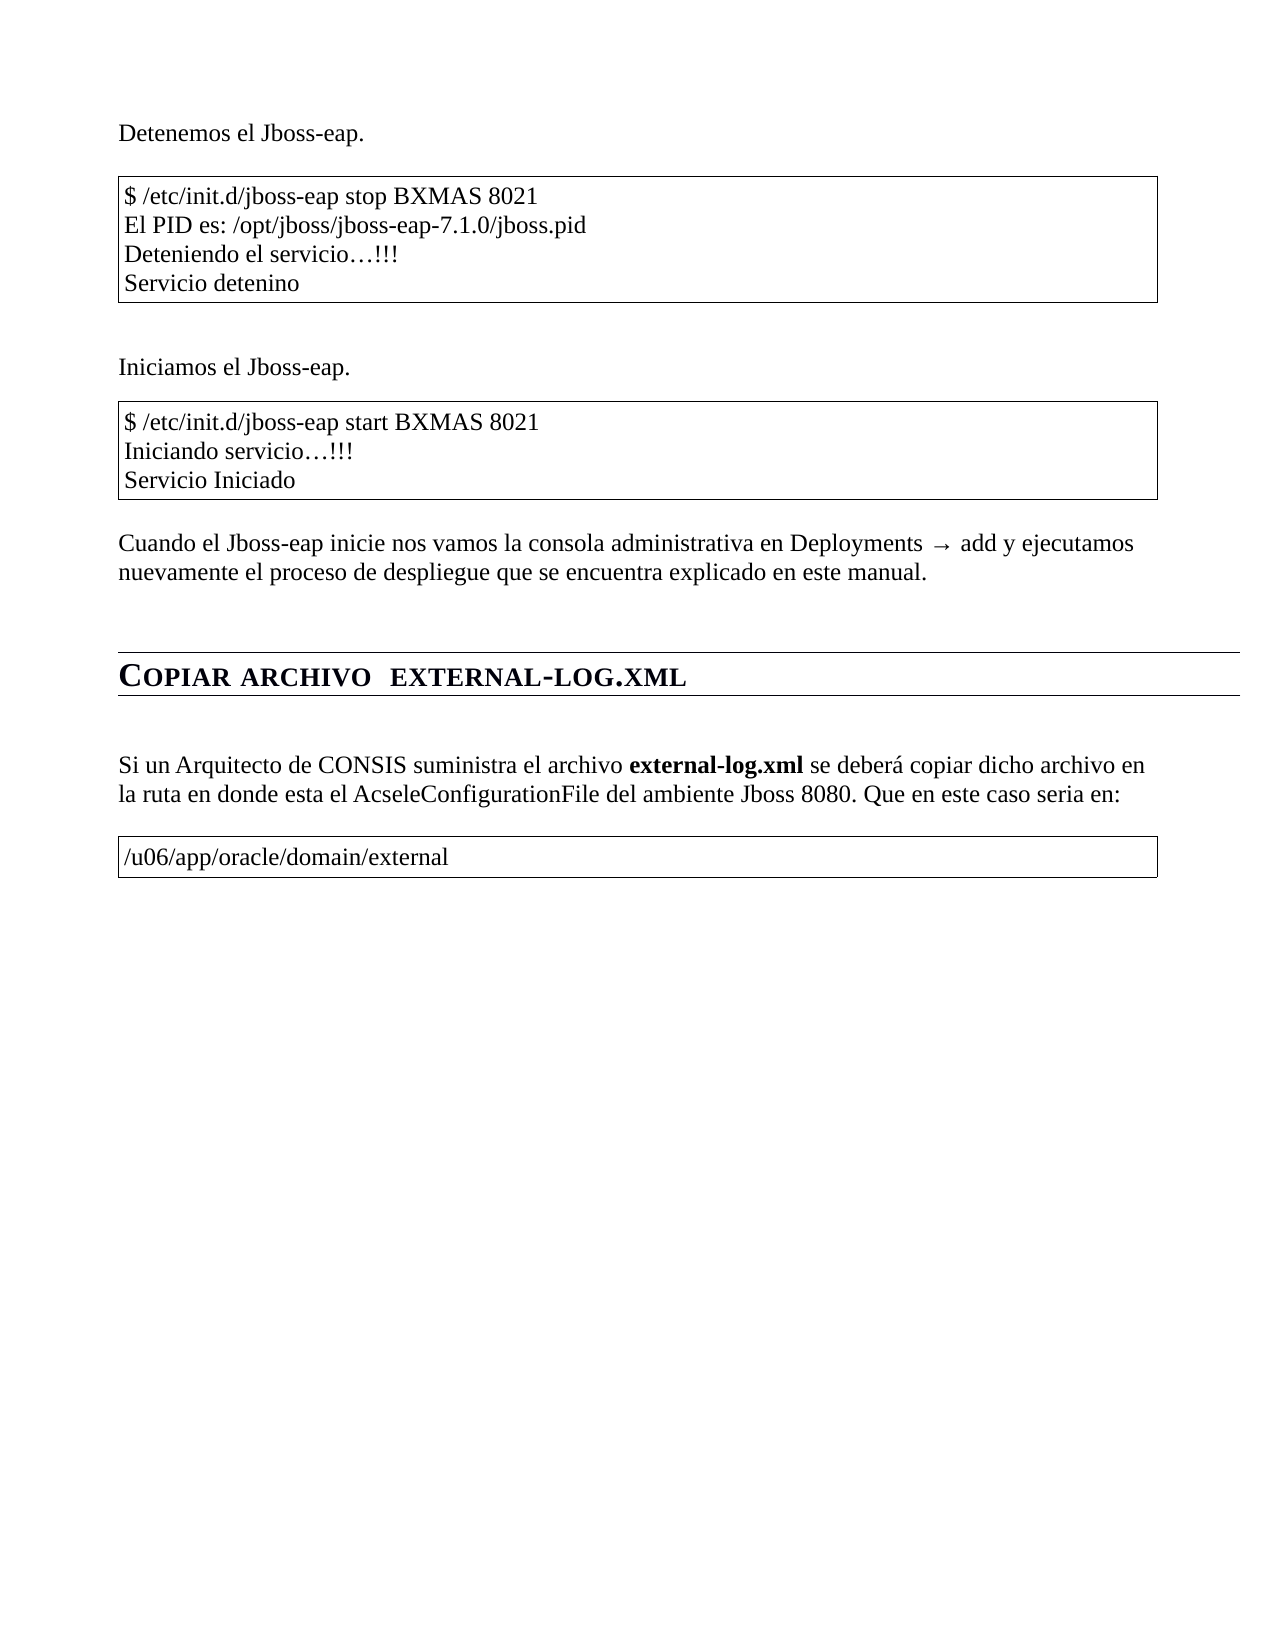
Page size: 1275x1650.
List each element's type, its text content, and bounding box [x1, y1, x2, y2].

text Cuando el Jboss-eap inicie nos vamos la consola administrativa en Deployments → add y ejecutamos nuevamente el proceso de despliegue que se encuentra explicado en este manual. [118, 528, 1157, 586]
text Iniciamos el Jboss-eap. [118, 352, 1157, 381]
table_header /u06/app/oracle/domain/external [119, 837, 1157, 877]
table_header $ /etc/init.d/jboss-eap stop BXMAS 8021 El PID es: /opt/jboss/jboss-eap-7.1.0/jboss.pid Deteniendo el servicio…!!! Servicio detenino [119, 177, 1157, 302]
text Detenemos el Jboss-eap. [118, 118, 1157, 147]
subtitle Copiar archivo external-log.xml [118, 653, 1240, 695]
text Si un Arquitecto de CONSIS suministra el archivo external-log.xml se deberá copiar dicho archivo en la ruta en donde esta el AcseleConfigurationFile del ambiente Jboss 8080. Que en este caso seria en: [118, 750, 1157, 808]
table_header $ /etc/init.d/jboss-eap start BXMAS 8021 Iniciando servicio…!!! Servicio Iniciado [119, 402, 1157, 499]
